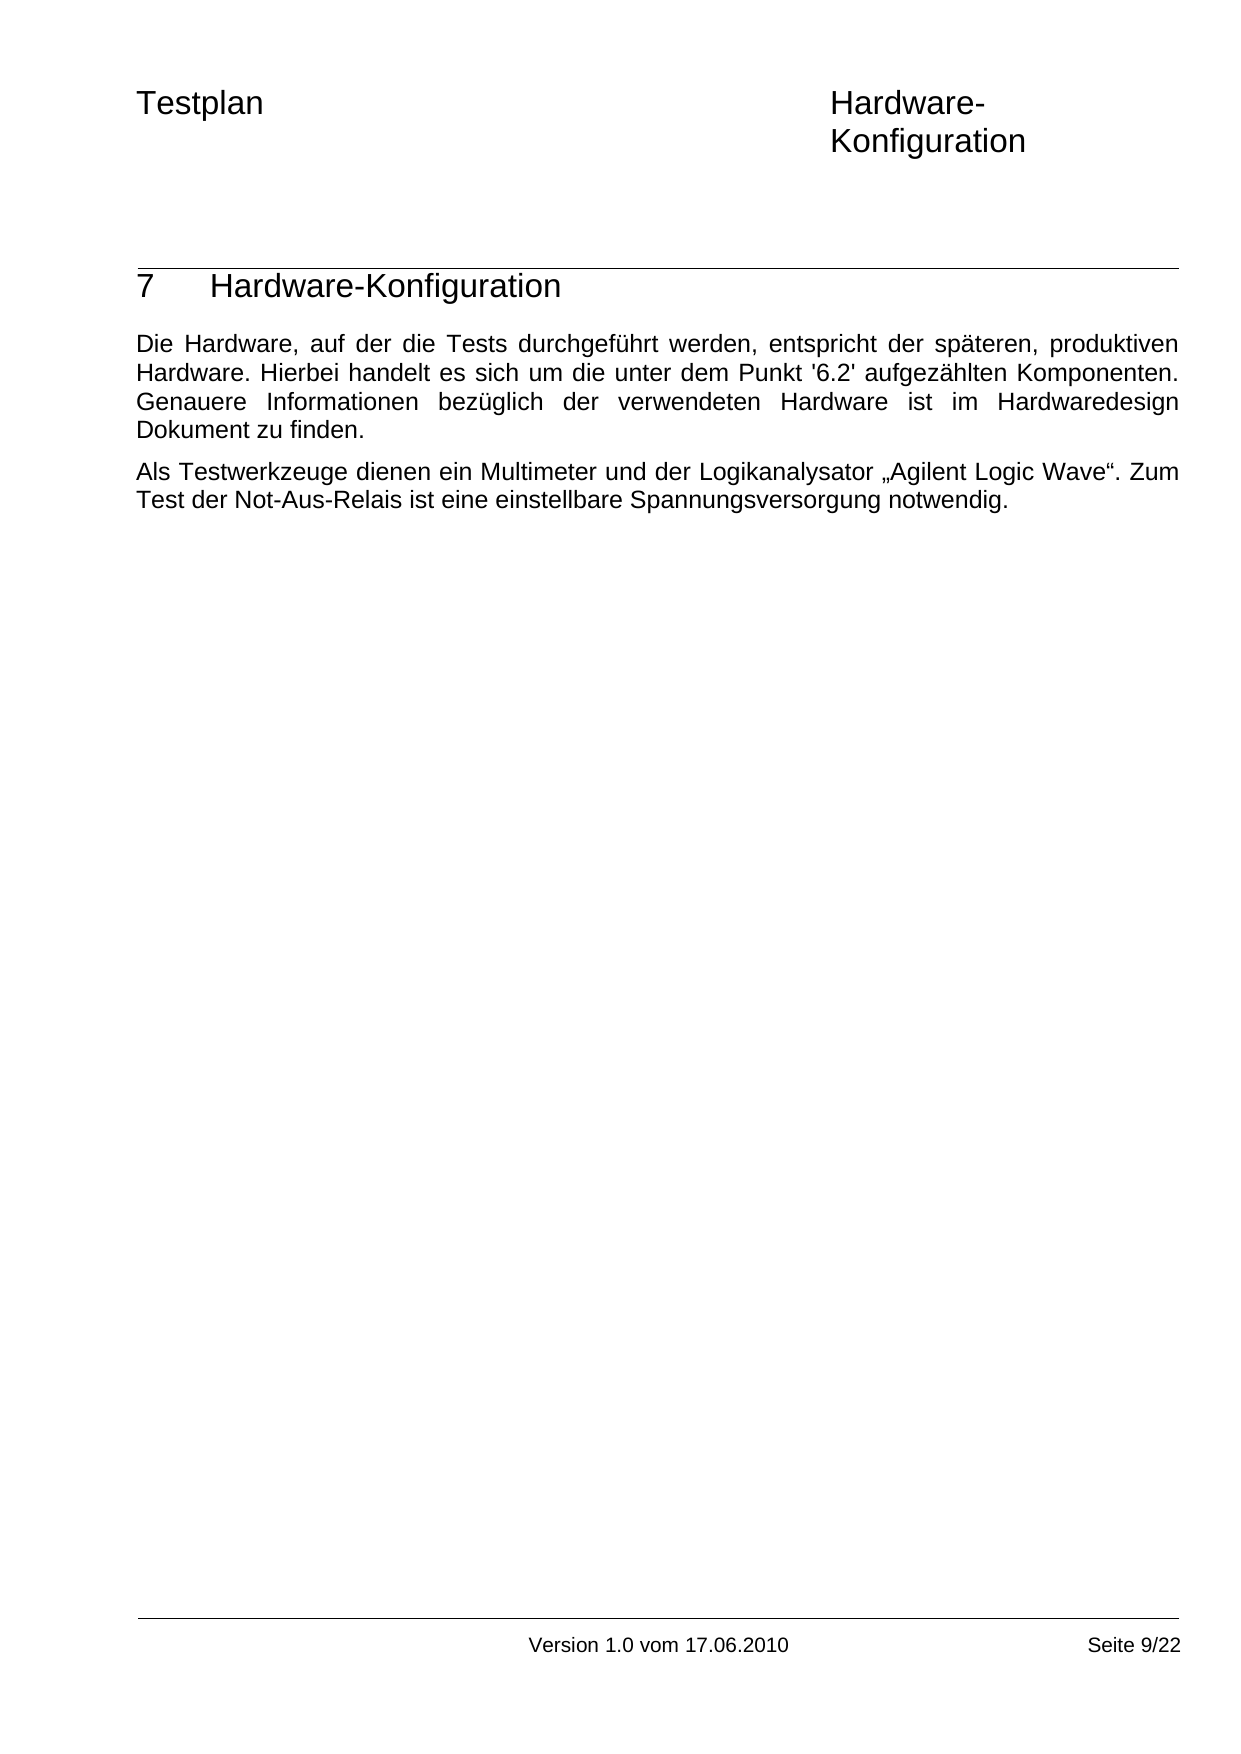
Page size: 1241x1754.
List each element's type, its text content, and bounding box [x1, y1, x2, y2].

subtitle Hardware-Konfiguration [136, 289, 454, 304]
text Die Hardware, auf der die Tests durchgeführt werden, entspricht der späteren, produktiven Hardware. Hierbei handelt es sich um die unter dem Punkt '6.2' aufgezählten Komponenten. Genauere Informationen bezüglich der verwendeten Hardware ist im Hardwaredesign Dokument zu finden. [136, 329, 1181, 444]
subtitle Hardware-Konfiguration [453, 289, 1181, 304]
text Als Testwerkzeuge dienen ein Multimeter und der Logikanalysator „Agilent Logic Wave“. Zum Test der Not-Aus-Relais ist eine einstellbare Spannungsversorgung notwendig. [136, 457, 1181, 514]
